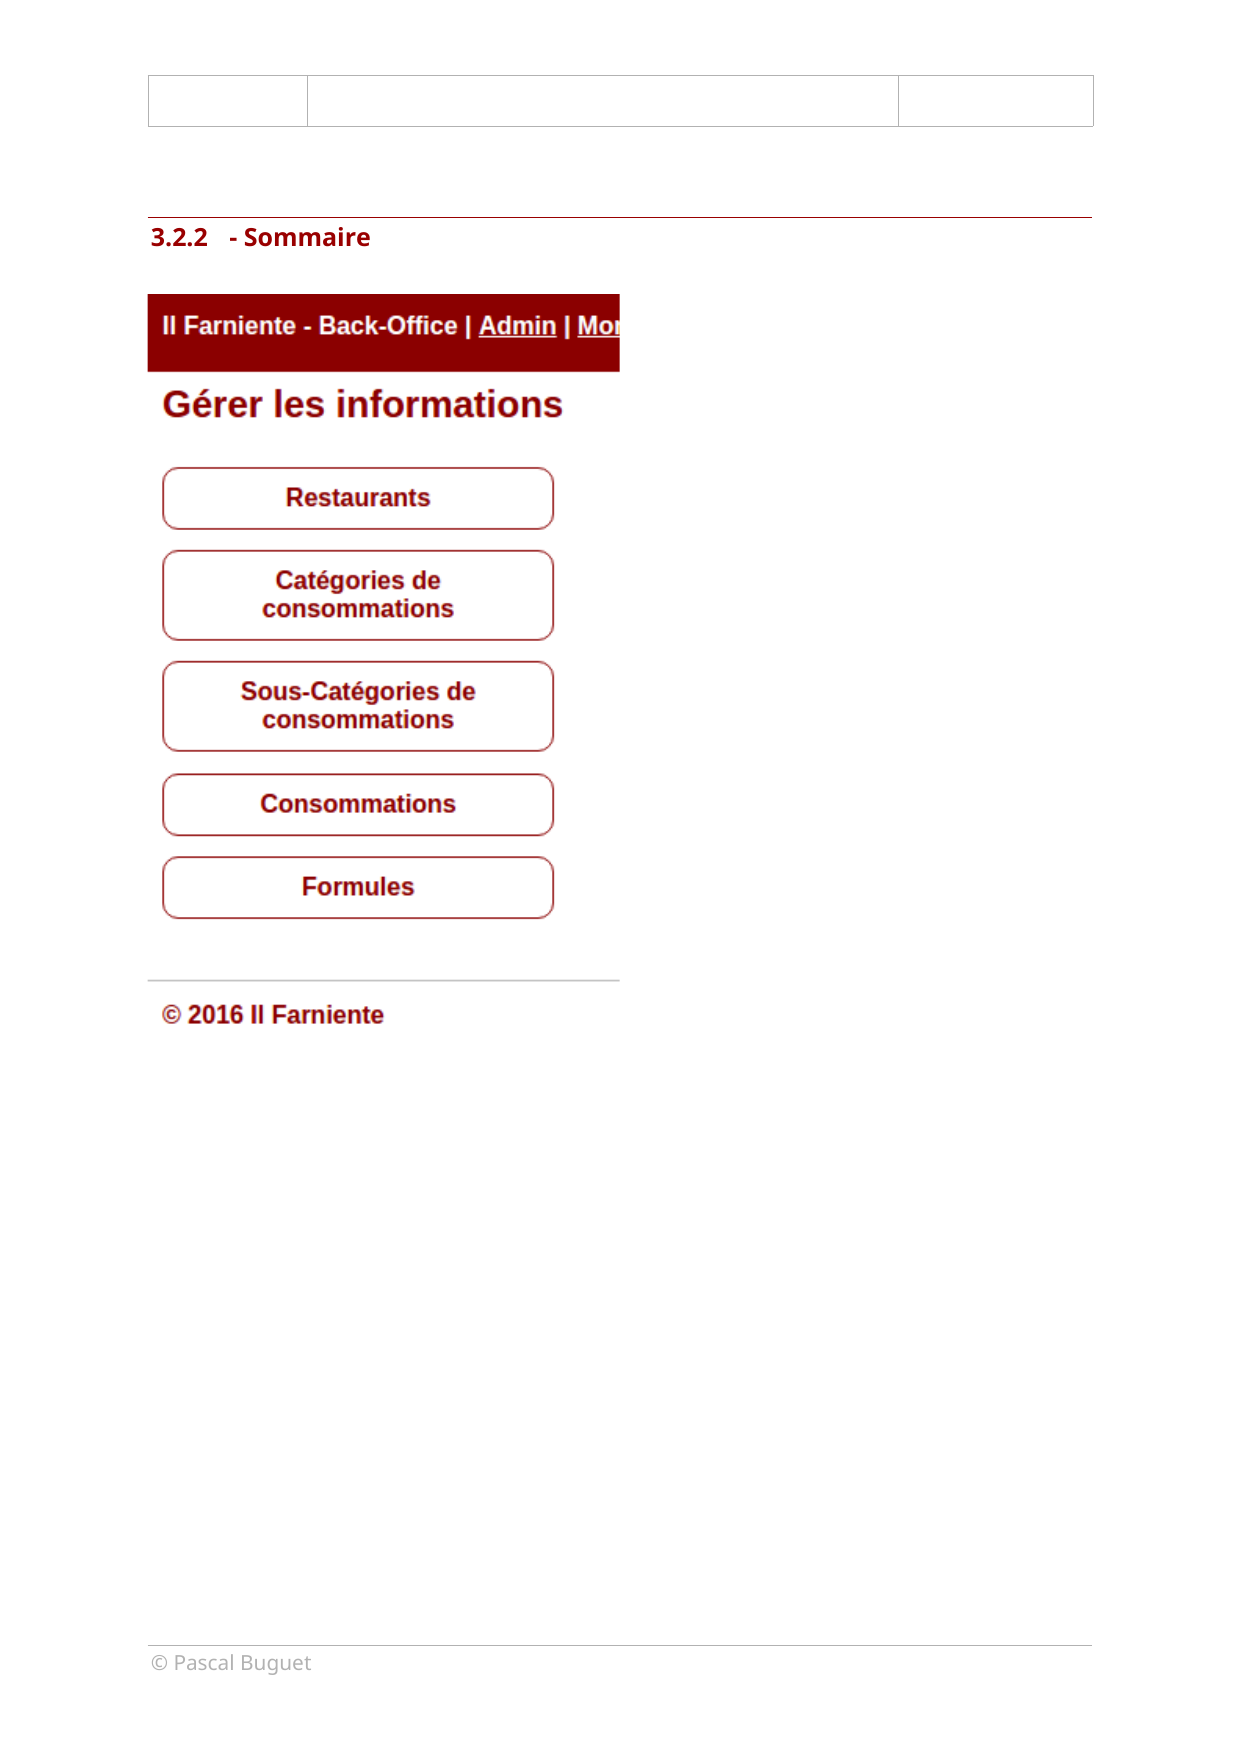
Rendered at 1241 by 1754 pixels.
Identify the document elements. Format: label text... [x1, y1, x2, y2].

picture [147, 294, 620, 1052]
subtitle - Sommaire [148, 218, 1092, 257]
